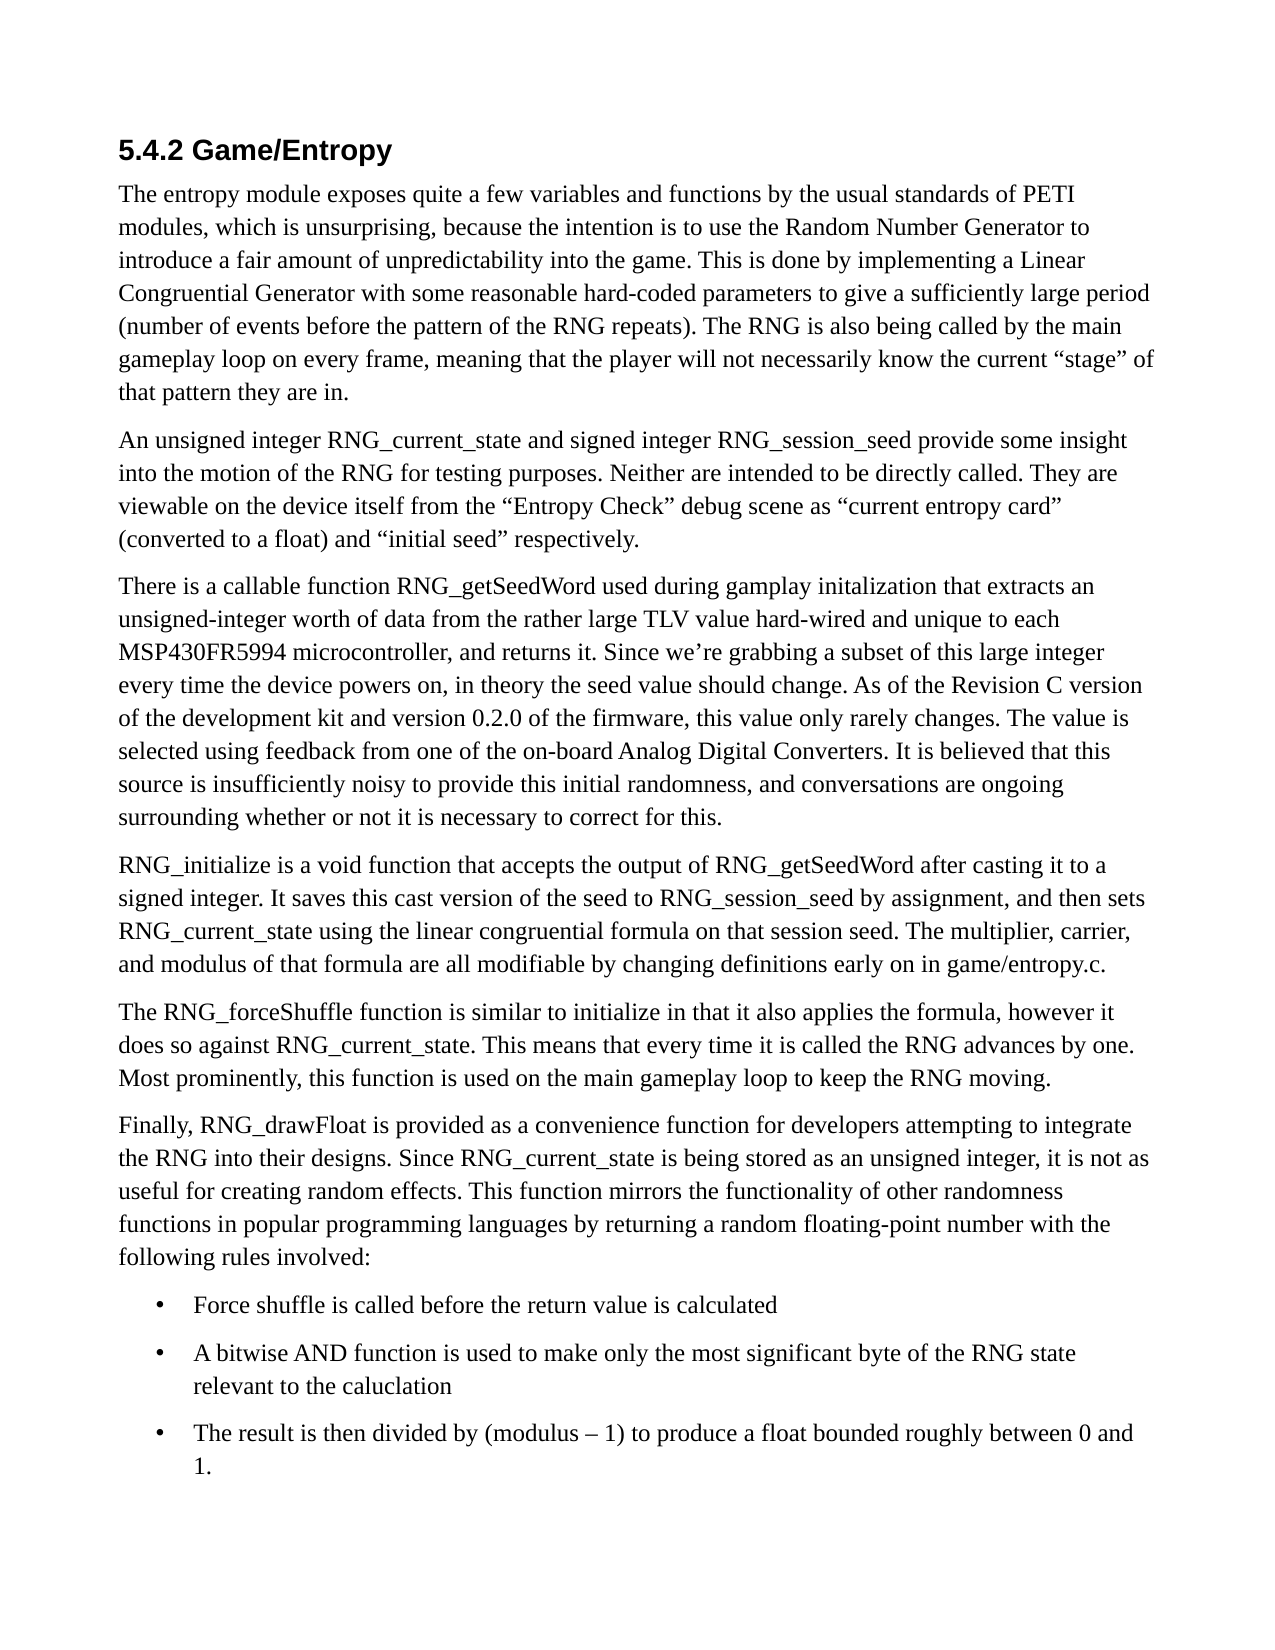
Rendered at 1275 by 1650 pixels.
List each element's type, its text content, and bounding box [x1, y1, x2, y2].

text The RNG_forceShuffle function is similar to initialize in that it also applies the formula, however it does so against RNG_current_state. This means that every time it is called the RNG advances by one. Most prominently, this function is used on the main gameplay loop to keep the RNG moving. [118, 997, 1157, 1092]
text An unsigned integer RNG_current_state and signed integer RNG_session_seed provide some insight into the motion of the RNG for testing purposes. Neither are intended to be directly called. They are viewable on the device itself from the “Entropy Check” debug scene as “current entropy card” (converted to a float) and “initial seed” respectively. [118, 425, 1157, 552]
list Force shuffle is called before the return value is calculated [156, 1290, 1157, 1319]
text The entropy module exposes quite a few variables and functions by the usual standards of PETI modules, which is unsurprising, because the intention is to use the Random Number Generator to introduce a fair amount of unpredictability into the game. This is done by implementing a Linear Congruential Generator with some reasonable hard-coded parameters to give a sufficiently large period (number of events before the pattern of the RNG repeats). The RNG is also being called by the main gameplay loop on every frame, meaning that the player will not necessarily know the current “stage” of that pattern they are in. [118, 179, 1157, 406]
text There is a callable function RNG_getSeedWord used during gamplay initalization that extracts an unsigned-integer worth of data from the rather large TLV value hard-wired and unique to each MSP430FR5994 microcontroller, and returns it. Since we’re grabbing a subset of this large integer every time the device powers on, in theory the seed value should change. As of the Revision C version of the development kit and version 0.2.0 of the firmware, this value only rarely changes. The value is selected using feedback from one of the on-board Analog Digital Converters. It is believed that this source is insufficiently noisy to provide this initial randomness, and conversations are ongoing surrounding whether or not it is necessary to correct for this. [118, 571, 1157, 831]
subtitle 5.4.2 Game/Entropy [118, 133, 1157, 166]
text Finally, RNG_drawFloat is provided as a convenience function for developers attempting to integrate the RNG into their designs. Since RNG_current_state is being stored as an unsigned integer, it is not as useful for creating random effects. This function mirrors the functionality of other randomness functions in popular programming languages by returning a random floating-point number with the following rules involved: [118, 1110, 1157, 1271]
list A bitwise AND function is used to make only the most significant byte of the RNG state relevant to the caluclation [156, 1338, 1157, 1399]
text RNG_initialize is a void function that accepts the output of RNG_getSeedWord after casting it to a signed integer. It saves this cast version of the seed to RNG_session_seed by assignment, and then sets RNG_current_state using the linear congruential formula on that session seed. The multiplier, carrier, and modulus of that formula are all modifiable by changing definitions early on in game/entropy.c. [118, 850, 1157, 978]
list The result is then divided by (modulus – 1) to produce a float bounded roughly between 0 and 1. [156, 1418, 1157, 1480]
